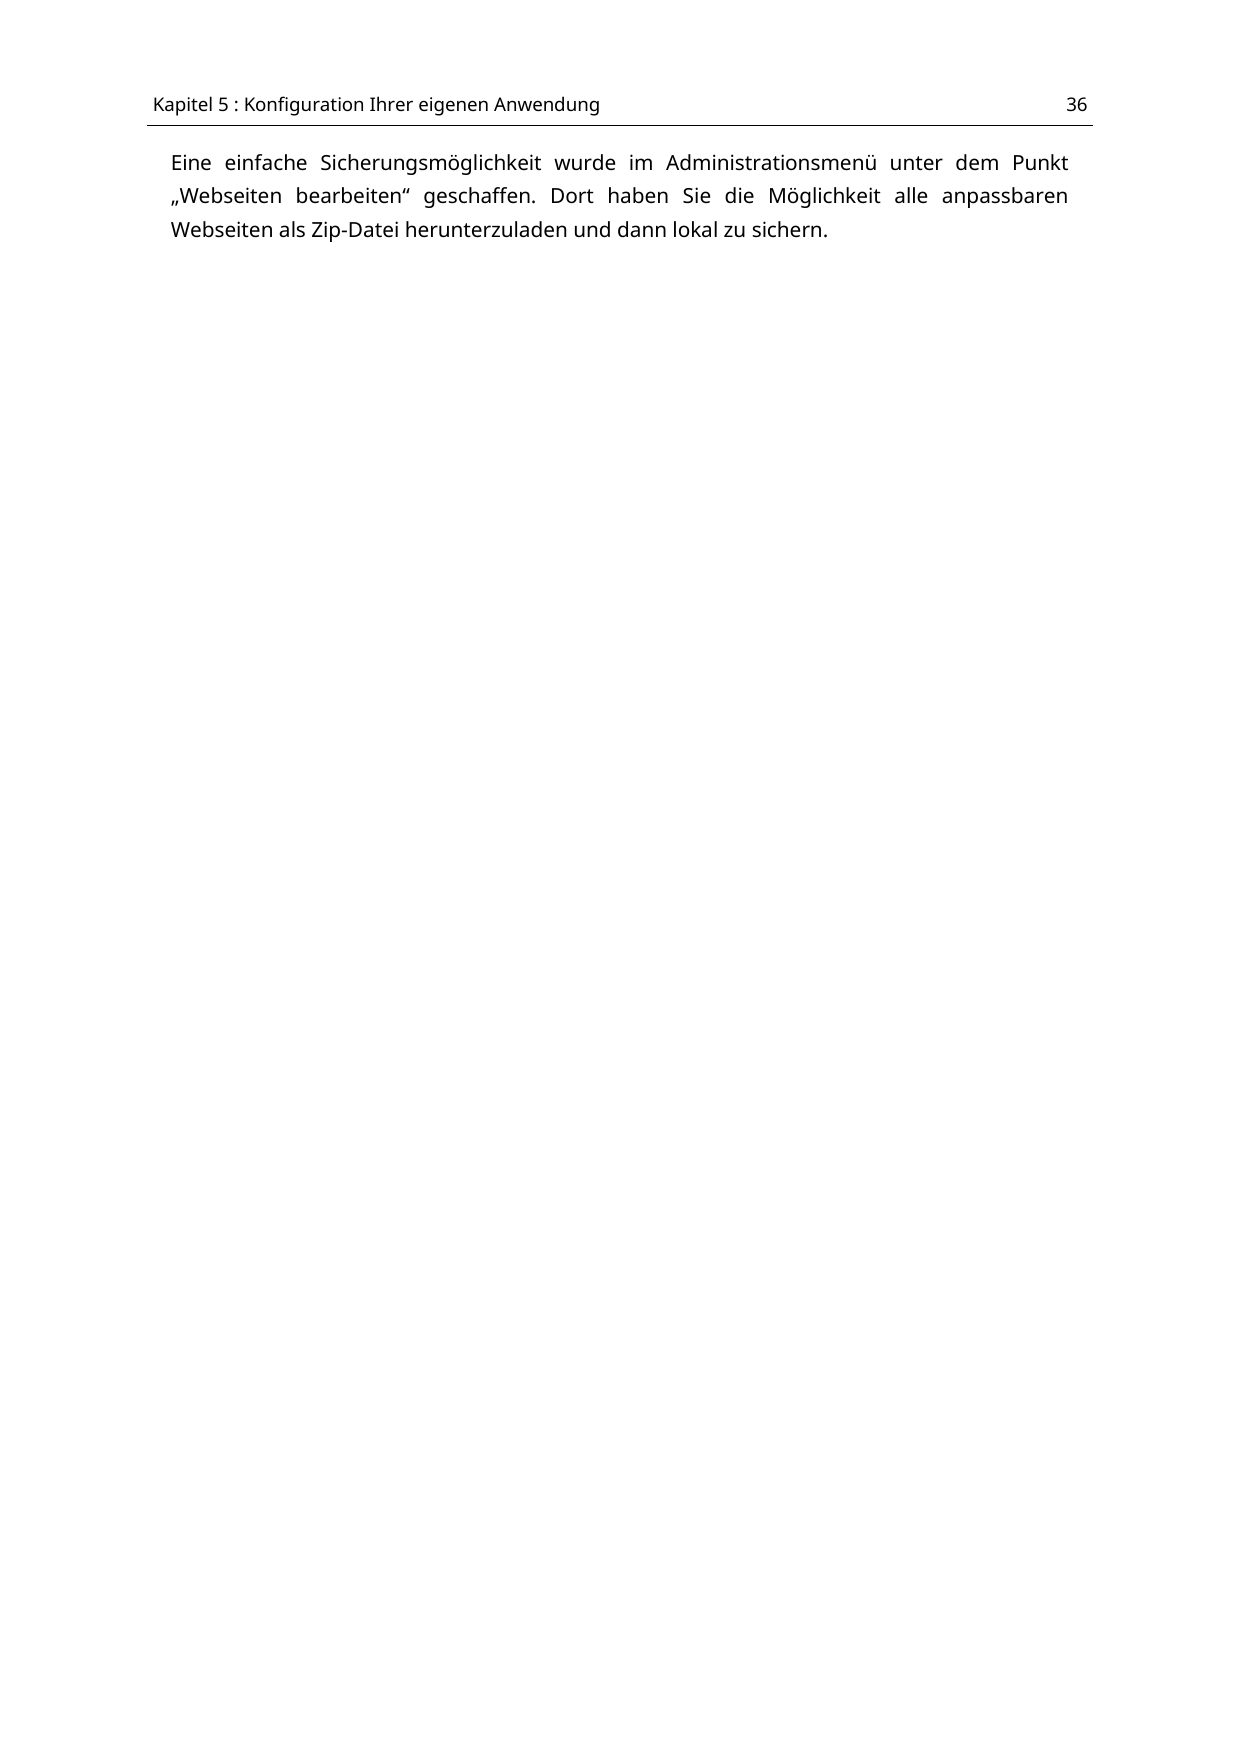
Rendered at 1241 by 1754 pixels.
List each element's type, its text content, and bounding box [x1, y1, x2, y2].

text Eine einfache Sicherungsmöglichkeit wurde im Administrationsmenü unter dem Punkt „Webseiten bearbeiten“ geschaffen. Dort haben Sie die Möglichkeit alle anpassbaren Webseiten als Zip-Datei herunterzuladen und dann lokal zu sichern. [171, 148, 1069, 243]
